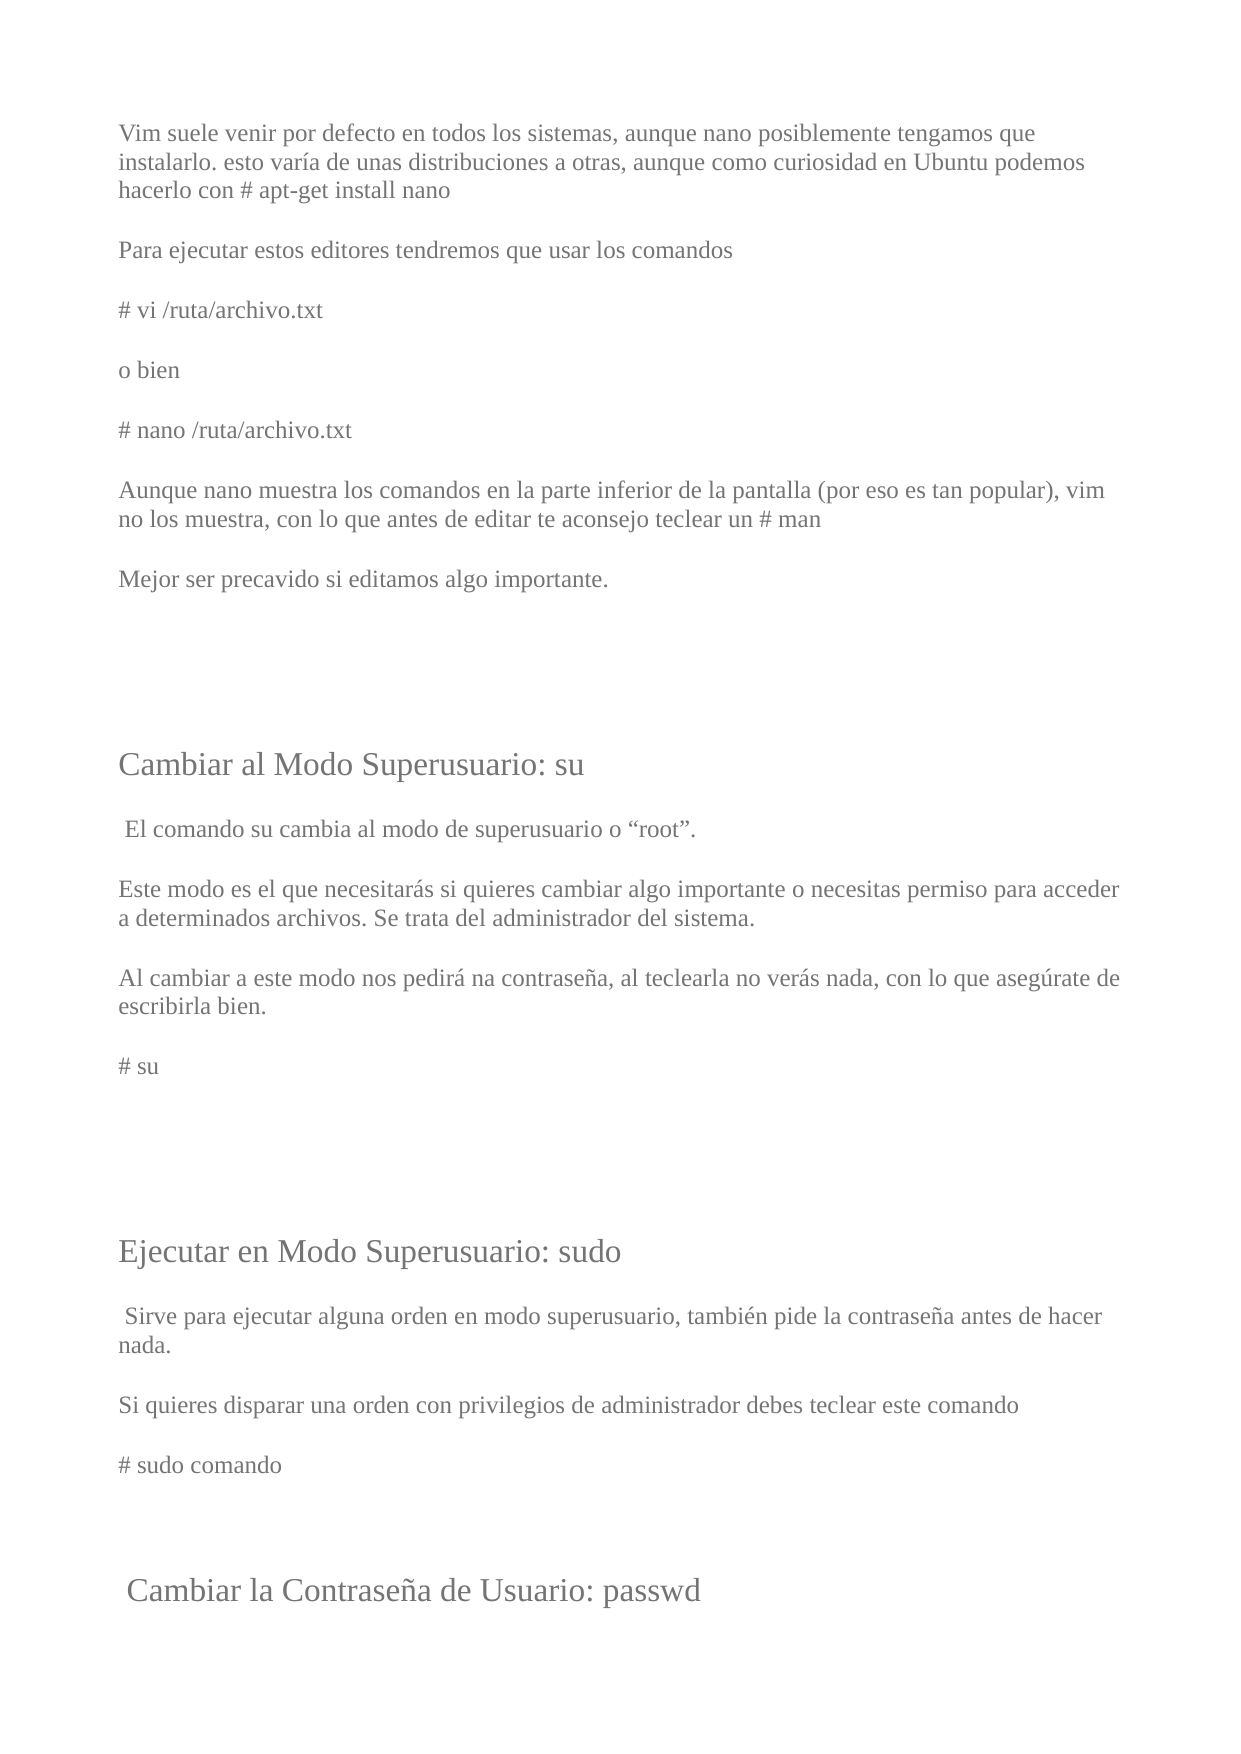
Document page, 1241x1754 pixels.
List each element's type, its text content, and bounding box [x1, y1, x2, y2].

text Cambiar la Contraseña de Usuario: passwd [118, 1570, 1122, 1608]
text Si quieres disparar una orden con privilegios de administrador debes teclear este comando [118, 1390, 1122, 1418]
text El comando su cambia al modo de superusuario o “root”. [118, 814, 1122, 843]
text Vim suele venir por defecto en todos los sistemas, aunque nano posiblemente tengamos que instalarlo. esto varía de unas distribuciones a otras, aunque como curiosidad en Ubuntu podemos hacerlo con # apt-get install nano [118, 118, 1122, 204]
text # vi /ruta/archivo.txt [118, 296, 1122, 324]
text Ejecutar en Modo Superusuario: sudo [118, 1231, 1122, 1270]
text Aunque nano muestra los comandos en la parte inferior de la pantalla (por eso es tan popular), vim no los muestra, con lo que antes de editar te aconsejo teclear un # man [118, 476, 1122, 533]
text Cambiar al Modo Superusuario: su [118, 744, 1122, 783]
text # sudo comando [118, 1450, 1122, 1478]
text o bien [118, 356, 1122, 384]
text Este modo es el que necesitarás si quieres cambiar algo importante o necesitas permiso para acceder a determinados archivos. Se trata del administrador del sistema. [118, 874, 1122, 931]
text Mejor ser precavido si editamos algo importante. [118, 564, 1122, 593]
text Para ejecutar estos editores tendremos que usar los comandos [118, 236, 1122, 264]
text # su [118, 1051, 1122, 1080]
text Sirve para ejecutar alguna orden en modo superusuario, también pide la contraseña antes de hacer nada. [118, 1301, 1122, 1358]
text # nano /ruta/archivo.txt [118, 416, 1122, 444]
text Al cambiar a este modo nos pedirá na contraseña, al teclearla no verás nada, con lo que asegúrate de escribirla bien. [118, 963, 1122, 1020]
